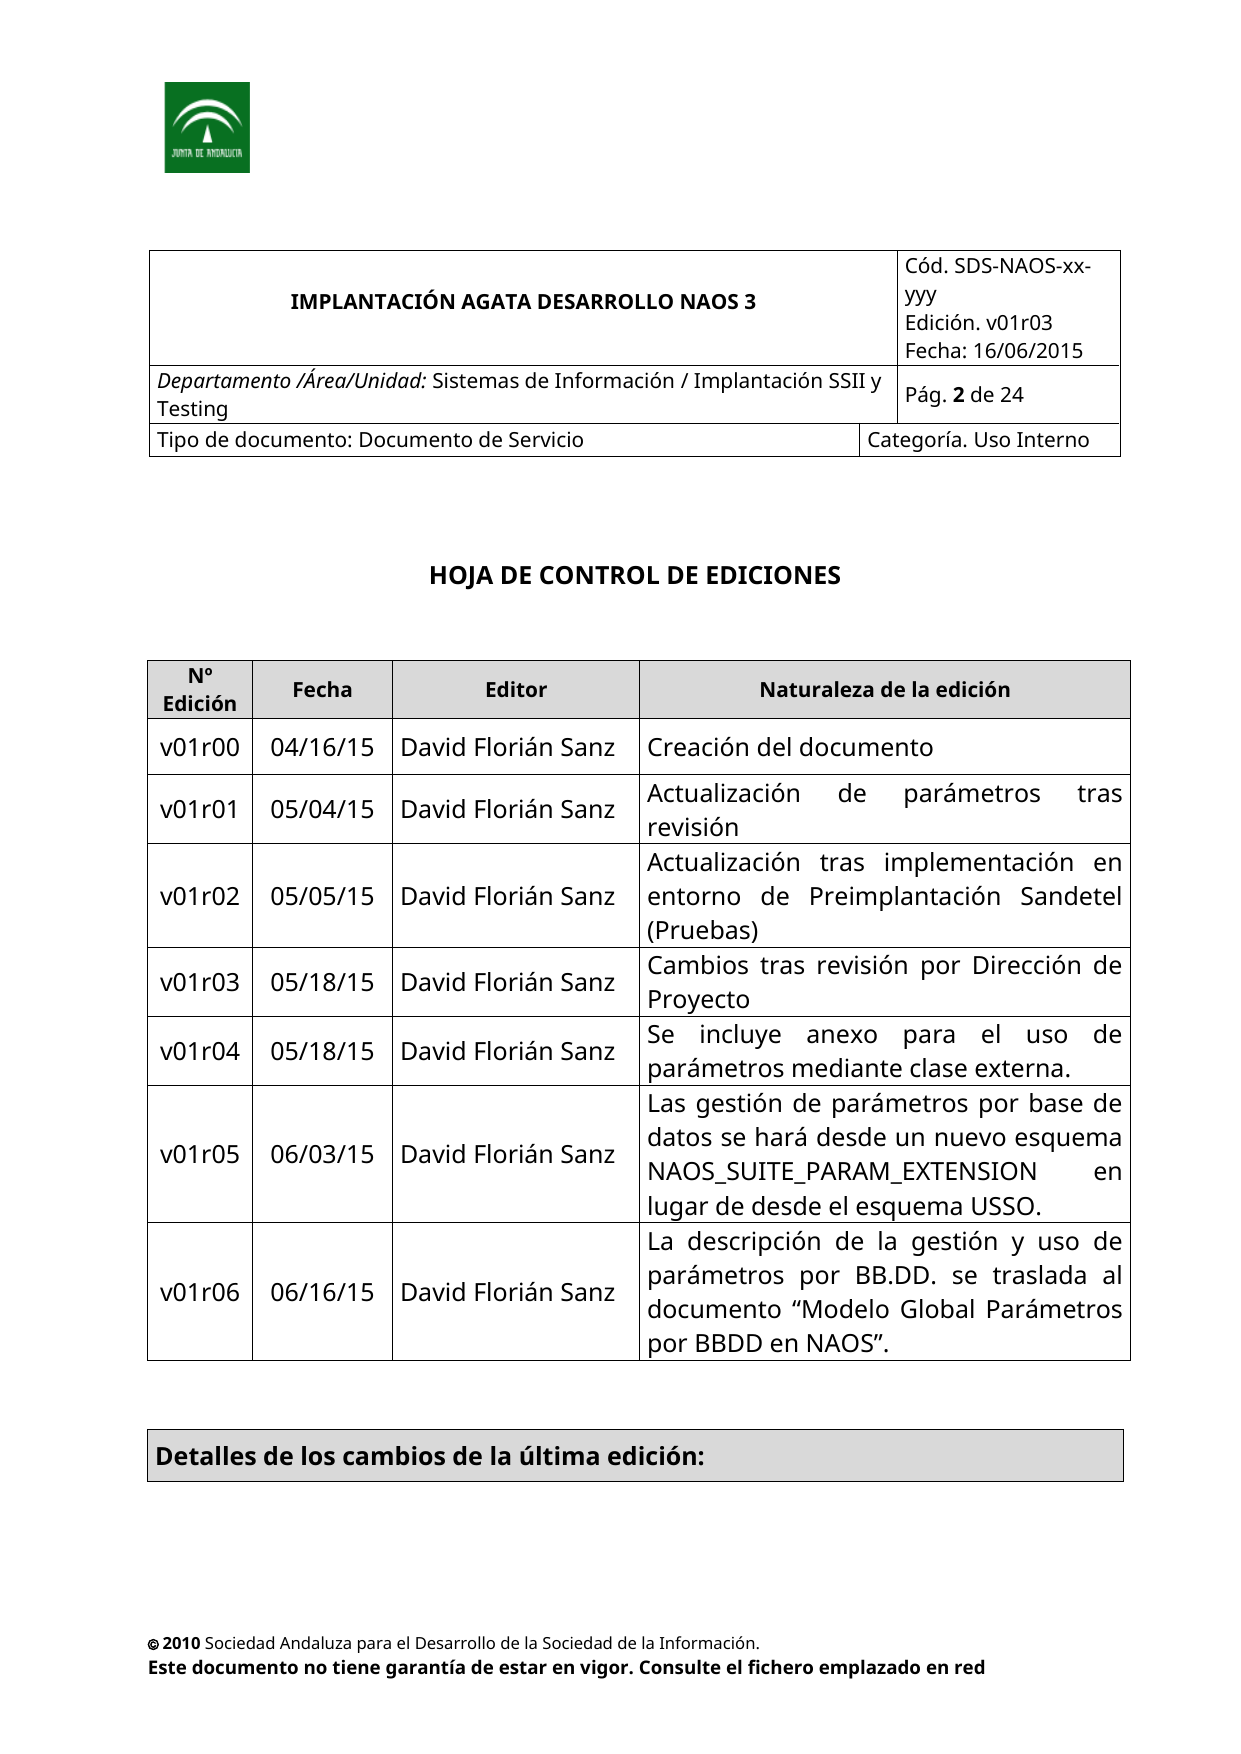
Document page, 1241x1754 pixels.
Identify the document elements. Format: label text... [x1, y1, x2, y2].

table_cell 05/05/15 [253, 844, 392, 947]
table_cell v01r00 [148, 719, 252, 774]
table_cell 03/06/15 [253, 1086, 392, 1222]
table_cell v01r05 [148, 1086, 252, 1222]
table_cell David Florián Sanz [393, 1223, 639, 1359]
table_cell La descripción de la gestión y uso de parámetros por BB.DD. se traslada al documento “Modelo Global Parámetros por BBDD en NAOS”. [640, 1223, 1130, 1359]
table_cell David Florián Sanz [393, 1086, 639, 1222]
table_cell v01r03 [148, 948, 252, 1016]
table_cell David Florián Sanz [393, 719, 639, 774]
table_cell David Florián Sanz [393, 775, 639, 843]
table_cell v01r06 [148, 1223, 252, 1359]
table_cell Actualización tras implementación en entorno de Preimplantación Sandetel (Pruebas) [640, 844, 1130, 947]
table_cell v01r02 [148, 844, 252, 947]
table_cell v01r01 [148, 775, 252, 843]
table_cell 18/05/15 [253, 1017, 392, 1085]
table_cell 16/06/15 [253, 1223, 392, 1359]
table_cell David Florián Sanz [393, 844, 639, 947]
table_cell 16/04/15 [253, 719, 392, 774]
table_cell Creación del documento [640, 719, 1130, 774]
table_cell David Florián Sanz [393, 948, 639, 1016]
table_cell Cambios tras revisión por Dirección de Proyecto [640, 948, 1130, 1016]
text HOJA DE CONTROL DE EDICIONES [148, 558, 1122, 592]
table_cell David Florián Sanz [393, 1017, 639, 1085]
table_cell v01r04 [148, 1017, 252, 1085]
table_cell 18/05/15 [253, 948, 392, 1016]
table_header Nº Edición [148, 661, 252, 718]
table_header Editor [393, 661, 639, 718]
table_header Fecha [253, 661, 392, 718]
table_header Naturaleza de la edición [640, 661, 1130, 718]
table_cell Las gestión de parámetros por base de datos se hará desde un nuevo esquema NAOS_SUITE_PARAM_EXTENSION en lugar de desde el esquema USSO. [640, 1086, 1130, 1222]
table_header Detalles de los cambios de la última edición: [148, 1430, 1123, 1481]
table_cell Actualización de parámetros tras revisión [640, 775, 1130, 843]
table_cell Se incluye anexo para el uso de parámetros mediante clase externa. [640, 1017, 1130, 1085]
table_cell 04/05/15 [253, 775, 392, 843]
